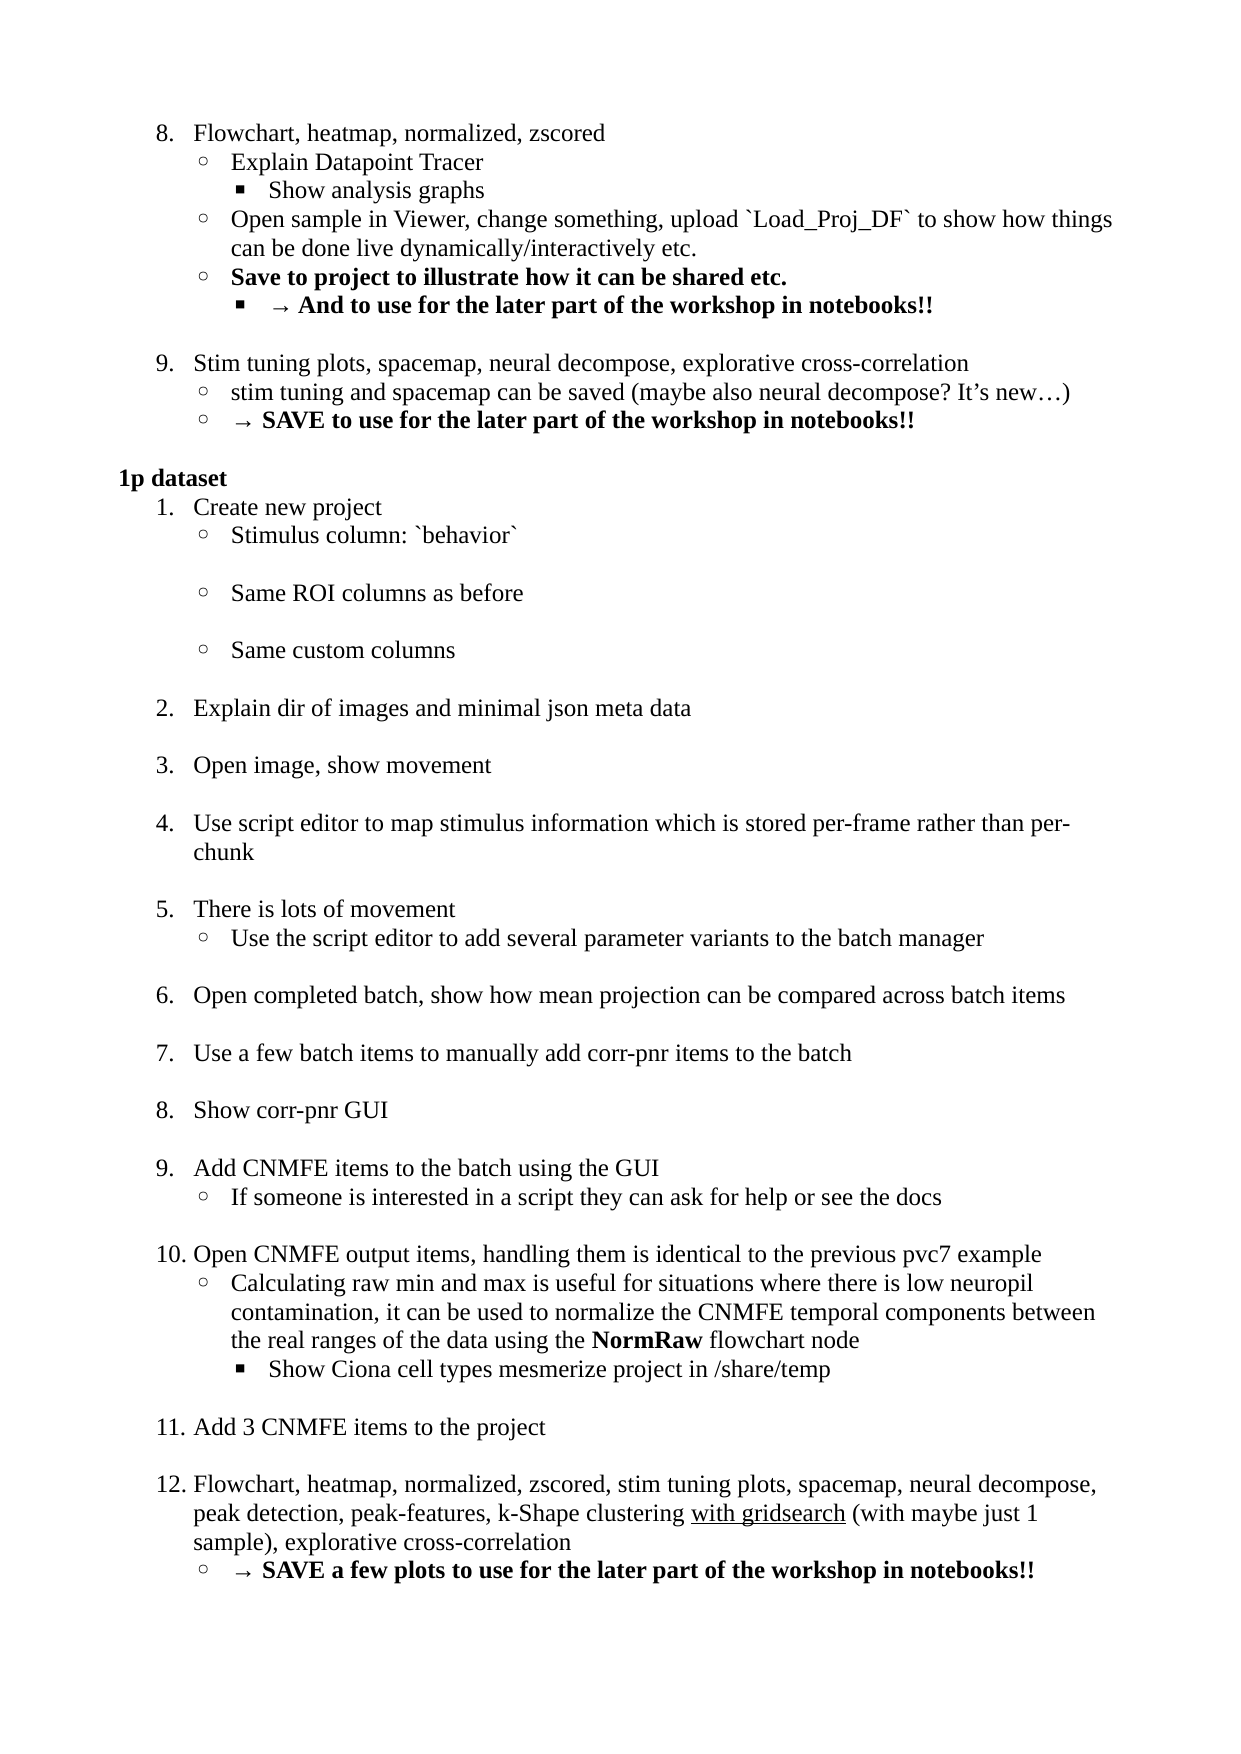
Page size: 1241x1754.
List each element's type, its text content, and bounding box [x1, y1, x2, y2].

list stim tuning and spacemap can be saved (maybe also neural decompose? It’s new…) [193, 377, 1122, 406]
list Stimulus column: `behavior` [193, 521, 1122, 578]
list Open image, show movement [156, 751, 1122, 808]
list Use the script editor to add several parameter variants to the batch manager [193, 923, 1122, 981]
list Open CNMFE output items, handling them is identical to the previous pvc7 example [156, 1239, 1122, 1268]
list Stim tuning plots, spacemap, neural decompose, explorative cross-correlation [156, 348, 1122, 377]
list Show corr-pnr GUI [156, 1096, 1122, 1153]
list → SAVE to use for the later part of the workshop in notebooks!! [193, 406, 1122, 463]
list Explain dir of images and minimal json meta data [156, 693, 1122, 751]
list Create new project [156, 492, 1122, 521]
list Save to project to illustrate how it can be shared etc. [193, 262, 1122, 291]
list Use script editor to map stimulus information which is stored per-frame rather than per-chunk [156, 808, 1122, 894]
list Add 3 CNMFE items to the project [156, 1412, 1122, 1469]
list Calculating raw min and max is useful for situations where there is low neuropil contamination, it can be used to normalize the CNMFE temporal components between the real ranges of the data using the NormRaw flowchart node [193, 1268, 1122, 1354]
list Show analysis graphs [231, 176, 1122, 204]
list Flowchart, heatmap, normalized, zscored, stim tuning plots, spacemap, neural decompose, peak detection, peak-features, k-Shape clustering with gridsearch (with maybe just 1 sample), explorative cross-correlation [156, 1469, 1122, 1556]
list Show Ciona cell types mesmerize project in /share/temp [231, 1354, 1122, 1412]
list Same ROI columns as before [193, 578, 1122, 636]
text 1p dataset [118, 463, 1122, 492]
list → And to use for the later part of the workshop in notebooks!! [231, 291, 1122, 348]
list Same custom columns [193, 636, 1122, 693]
list Open completed batch, show how mean projection can be compared across batch items [156, 981, 1122, 1038]
list There is lots of movement [156, 894, 1122, 923]
list Explain Datapoint Tracer [193, 147, 1122, 176]
list If someone is interested in a script they can ask for help or see the docs [193, 1182, 1122, 1239]
list Add CNMFE items to the batch using the GUI [156, 1153, 1122, 1182]
list → SAVE a few plots to use for the later part of the workshop in notebooks!! [193, 1556, 1122, 1613]
list Use a few batch items to manually add corr-pnr items to the batch [156, 1038, 1122, 1096]
list Open sample in Viewer, change something, upload `Load_Proj_DF` to show how things can be done live dynamically/interactively etc. [193, 204, 1122, 262]
list Flowchart, heatmap, normalized, zscored [156, 118, 1122, 147]
